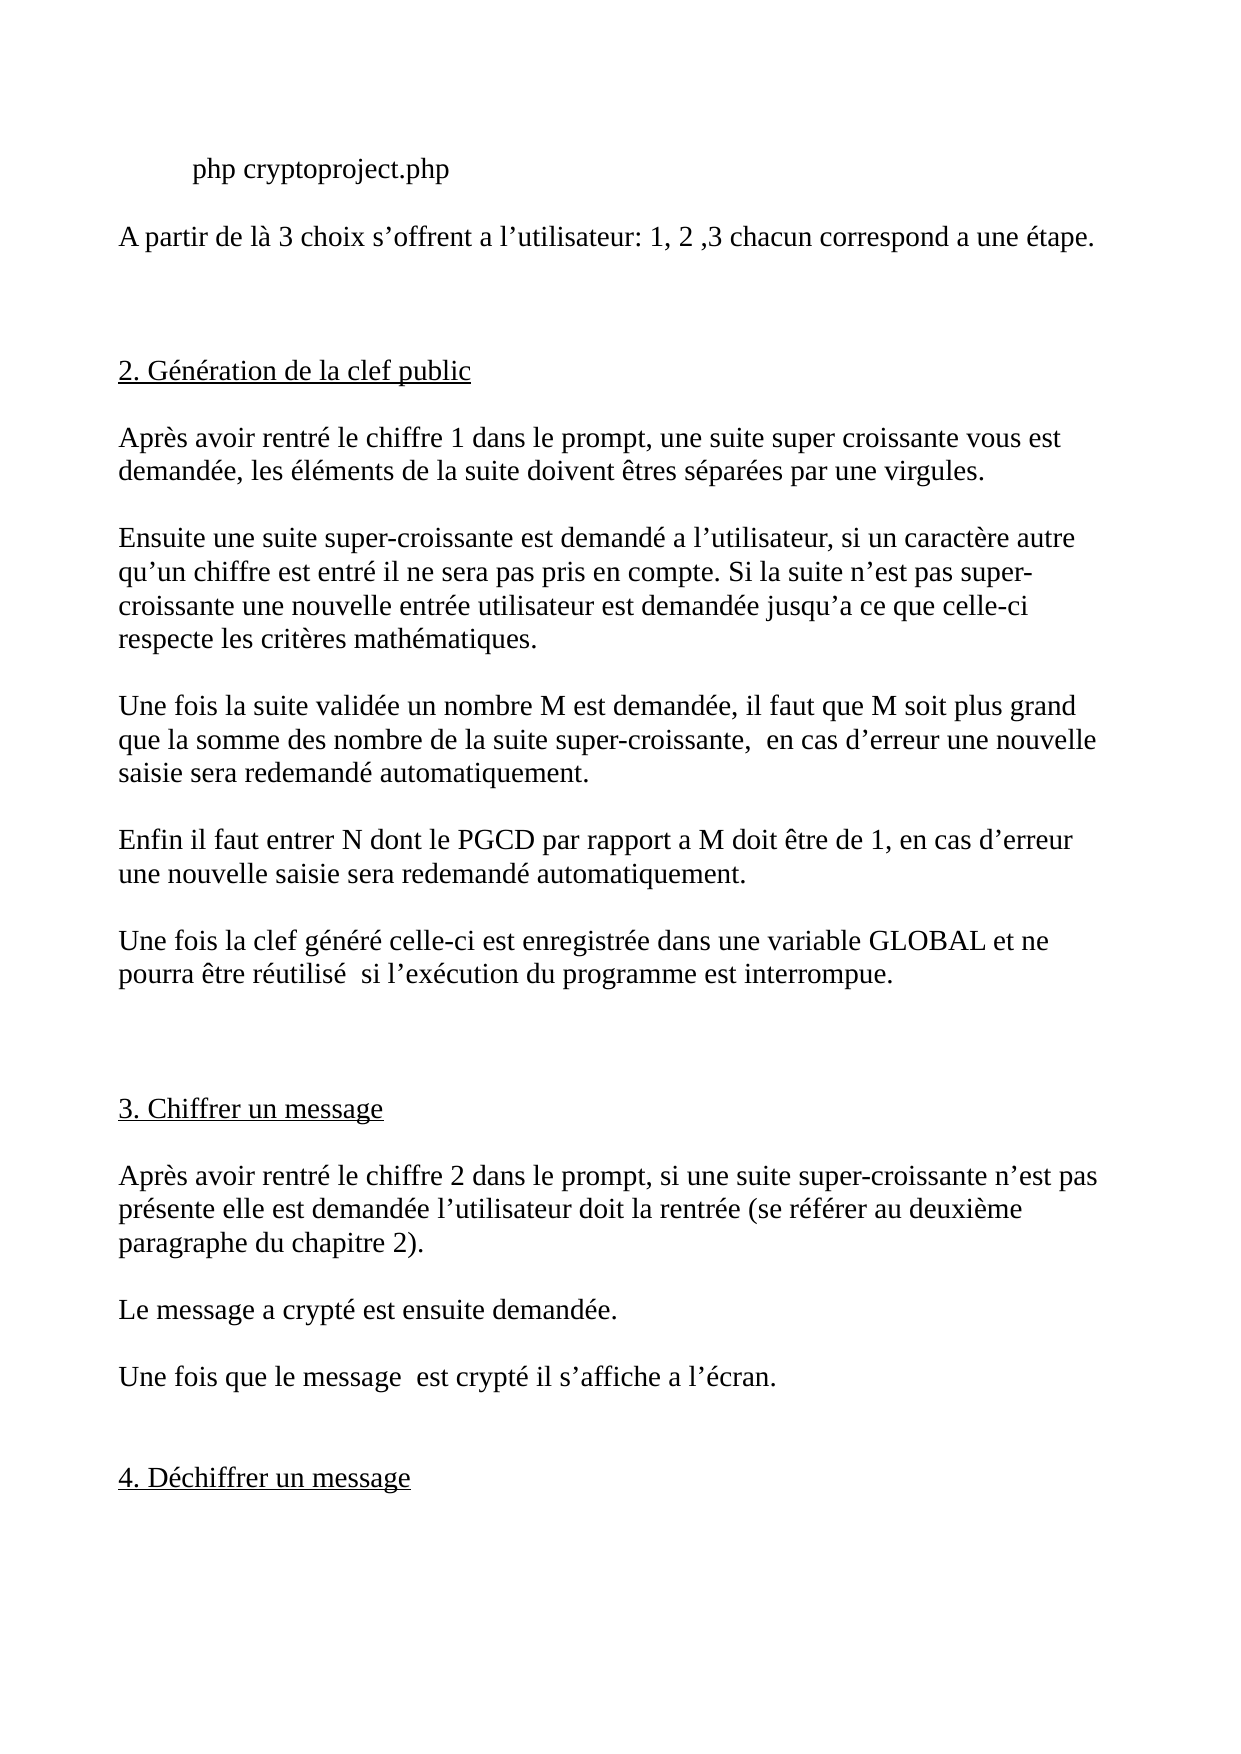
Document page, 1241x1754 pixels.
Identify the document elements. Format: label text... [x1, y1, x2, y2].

subtitle Après avoir rentré le chiffre 2 dans le prompt, si une suite super-croissante n’est pas présente elle est demandée l’utilisateur doit la rentrée (se référer au deuxième paragraphe du chapitre 2). [118, 1158, 1122, 1258]
subtitle 3. Chiffrer un message [118, 1091, 1122, 1124]
subtitle Après avoir rentré le chiffre 1 dans le prompt, une suite super croissante vous est demandée, les éléments de la suite doivent êtres séparées par une virgules. [118, 420, 1122, 487]
subtitle Le message a crypté est ensuite demandée. [118, 1292, 1122, 1326]
subtitle Une fois que le message est crypté il s’affiche a l’écran. [118, 1359, 1122, 1393]
subtitle Une fois la clef généré celle-ci est enregistrée dans une variable GLOBAL et ne pourra être réutilisé si l’exécution du programme est interrompue. [118, 923, 1122, 990]
subtitle Enfin il faut entrer N dont le PGCD par rapport a M doit être de 1, en cas d’erreur une nouvelle saisie sera redemandé automatiquement. [118, 822, 1122, 889]
subtitle 2. Génération de la clef public [118, 353, 1122, 386]
subtitle A partir de là 3 choix s’offrent a l’utilisateur: 1, 2 ,3 chacun correspond a une étape. [118, 219, 1122, 252]
subtitle Une fois la suite validée un nombre M est demandée, il faut que M soit plus grand que la somme des nombre de la suite super-croissante, en cas d’erreur une nouvelle saisie sera redemandé automatiquement. [118, 688, 1122, 789]
subtitle php cryptoproject.php [118, 152, 1122, 185]
subtitle 4. Déchiffrer un message [118, 1460, 1122, 1493]
subtitle Ensuite une suite super-croissante est demandé a l’utilisateur, si un caractère autre qu’un chiffre est entré il ne sera pas pris en compte. Si la suite n’est pas super-croissante une nouvelle entrée utilisateur est demandée jusqu’a ce que celle-ci respecte les critères mathématiques. [118, 521, 1122, 655]
